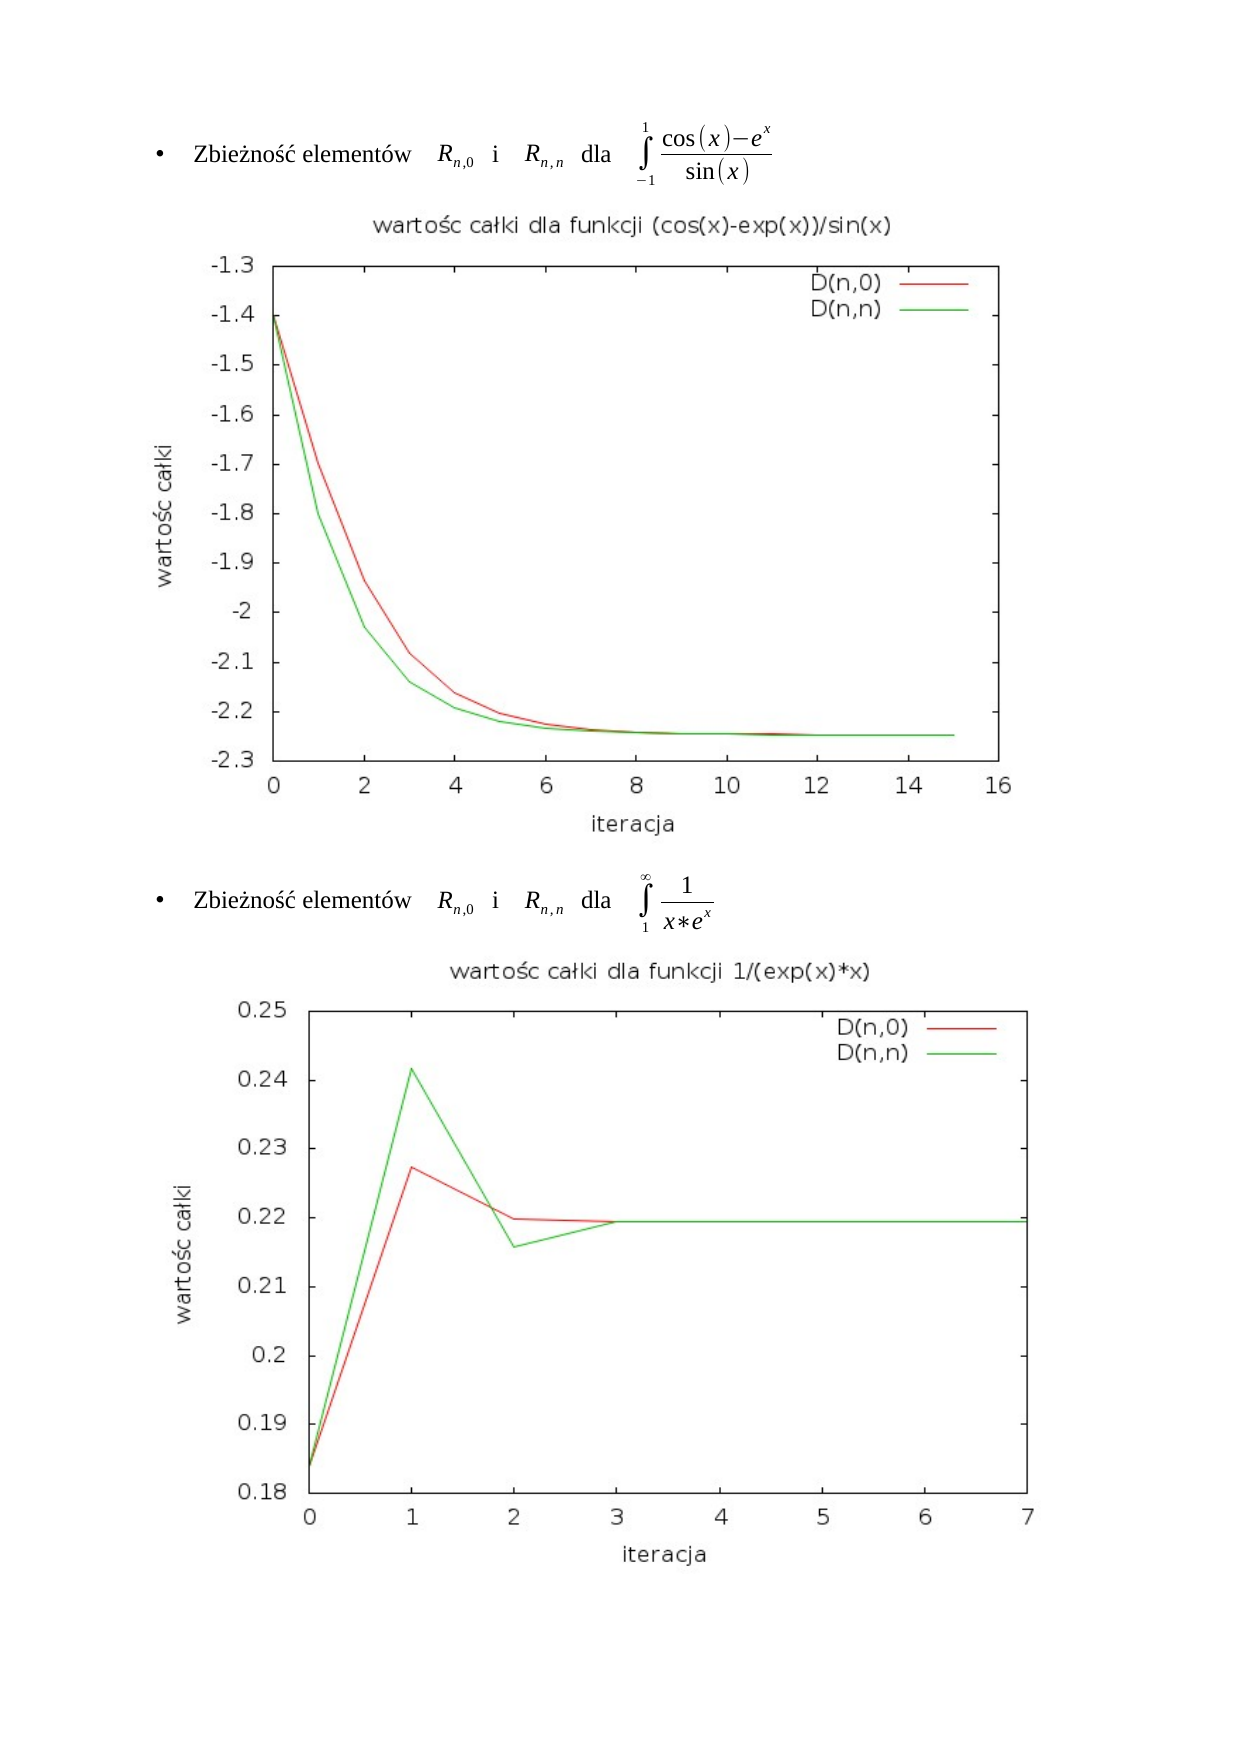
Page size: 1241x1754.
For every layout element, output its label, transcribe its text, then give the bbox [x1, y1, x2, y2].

list Zbieżność elementów i dla [156, 118, 1122, 189]
list Zbieżność elementów i dla [156, 872, 1122, 936]
picture [146, 188, 1046, 844]
picture [165, 935, 1075, 1574]
